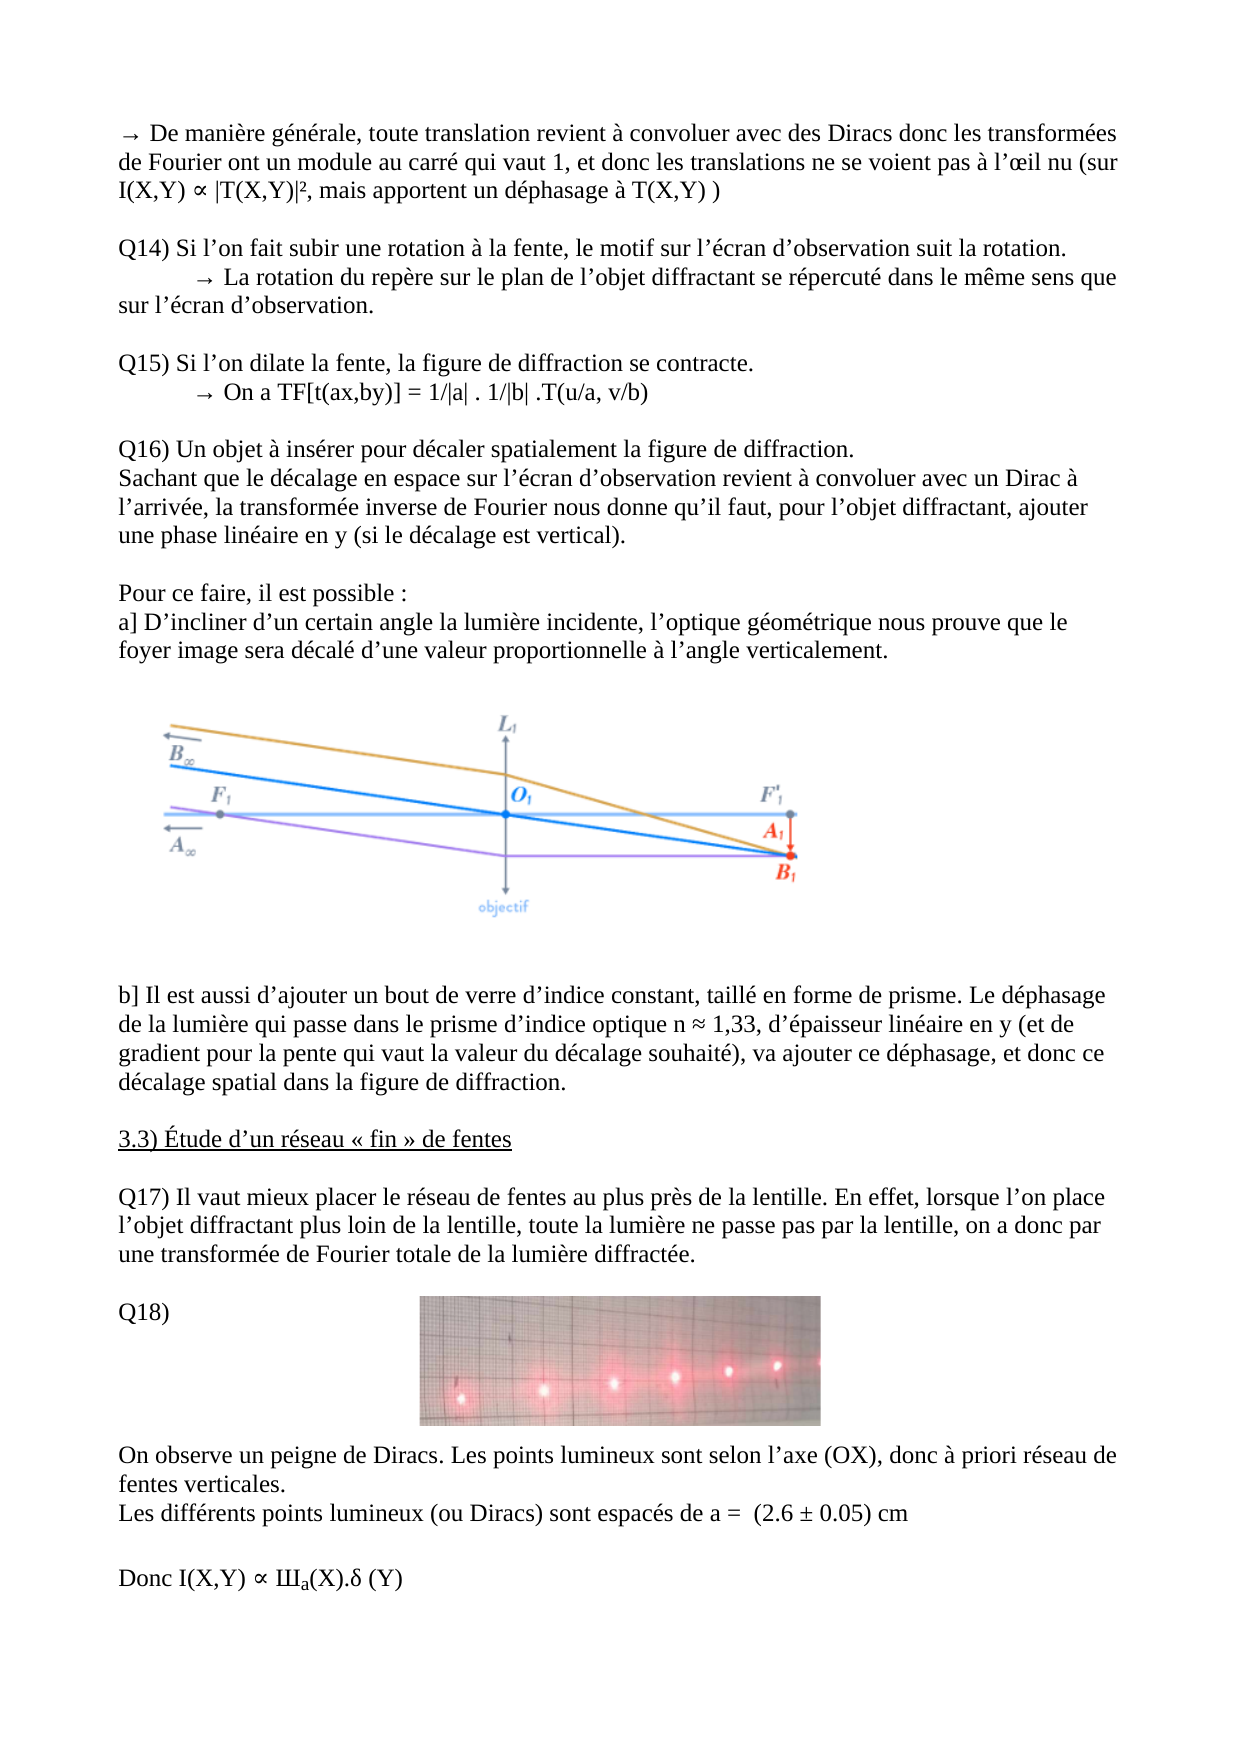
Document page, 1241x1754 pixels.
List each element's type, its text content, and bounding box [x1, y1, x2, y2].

text → La rotation du repère sur le plan de l’objet diffractant se répercuté dans le même sens que sur l’écran d’observation. [118, 262, 1122, 319]
text Sachant que le décalage en espace sur l’écran d’observation revient à convoluer avec un Dirac à l’arrivée, la transformée inverse de Fourier nous donne qu’il faut, pour l’objet diffractant, ajouter une phase linéaire en y (si le décalage est vertical). [118, 463, 1122, 549]
text Pour ce faire, il est possible : [118, 578, 1122, 607]
text Q16) Un objet à insérer pour décaler spatialement la figure de diffraction. [118, 434, 1122, 463]
picture [419, 1296, 821, 1426]
text → De manière générale, toute translation revient à convoluer avec des Diracs donc les transformées de Fourier ont un module au carré qui vaut 1, et donc les translations ne se voient pas à l’œil nu (sur I(X,Y) ∝ |T(X,Y)|², mais apportent un déphasage à T(X,Y) ) [118, 118, 1122, 204]
picture [127, 685, 798, 945]
text Q17) Il vaut mieux placer le réseau de fentes au plus près de la lentille. En effet, lorsque l’on place l’objet diffractant plus loin de la lentille, toute la lumière ne passe pas par la lentille, on a donc par une transformée de Fourier totale de la lumière diffractée. [118, 1182, 1122, 1268]
text Les différents points lumineux (ou Diracs) sont espacés de a = (2.6 ± 0.05) cm [118, 1498, 1122, 1527]
text Q14) Si l’on fait subir une rotation à la fente, le motif sur l’écran d’observation suit la rotation. [118, 233, 1122, 262]
text a] D’incliner d’un certain angle la lumière incidente, l’optique géométrique nous prouve que le foyer image sera décalé d’une valeur proportionnelle à l’angle verticalement. [118, 607, 1122, 664]
text → On a TF[t(ax,by)] = 1/|a| . 1/|b| .T(u/a, v/b) [118, 377, 1122, 406]
text On observe un peigne de Diracs. Les points lumineux sont selon l’axe (OX), donc à priori réseau de fentes verticales. [118, 1441, 1122, 1498]
text b] Il est aussi d’ajouter un bout de verre d’indice constant, taillé en forme de prisme. Le déphasage de la lumière qui passe dans le prisme d’indice optique n ≈ 1,33, d’épaisseur linéaire en y (et de gradient pour la pente qui vaut la valeur du décalage souhaité), va ajouter ce déphasage, et donc ce décalage spatial dans la figure de diffraction. [118, 981, 1122, 1096]
text Q15) Si l’on dilate la fente, la figure de diffraction se contracte. [118, 348, 1122, 377]
text Q18) [118, 1297, 419, 1326]
text 3.3) Étude d’un réseau « fin » de fentes [118, 1124, 1122, 1153]
text [821, 1297, 1122, 1326]
text Donc I(X,Y) ∝ Шa(X).δ (Y) [118, 1556, 1122, 1594]
